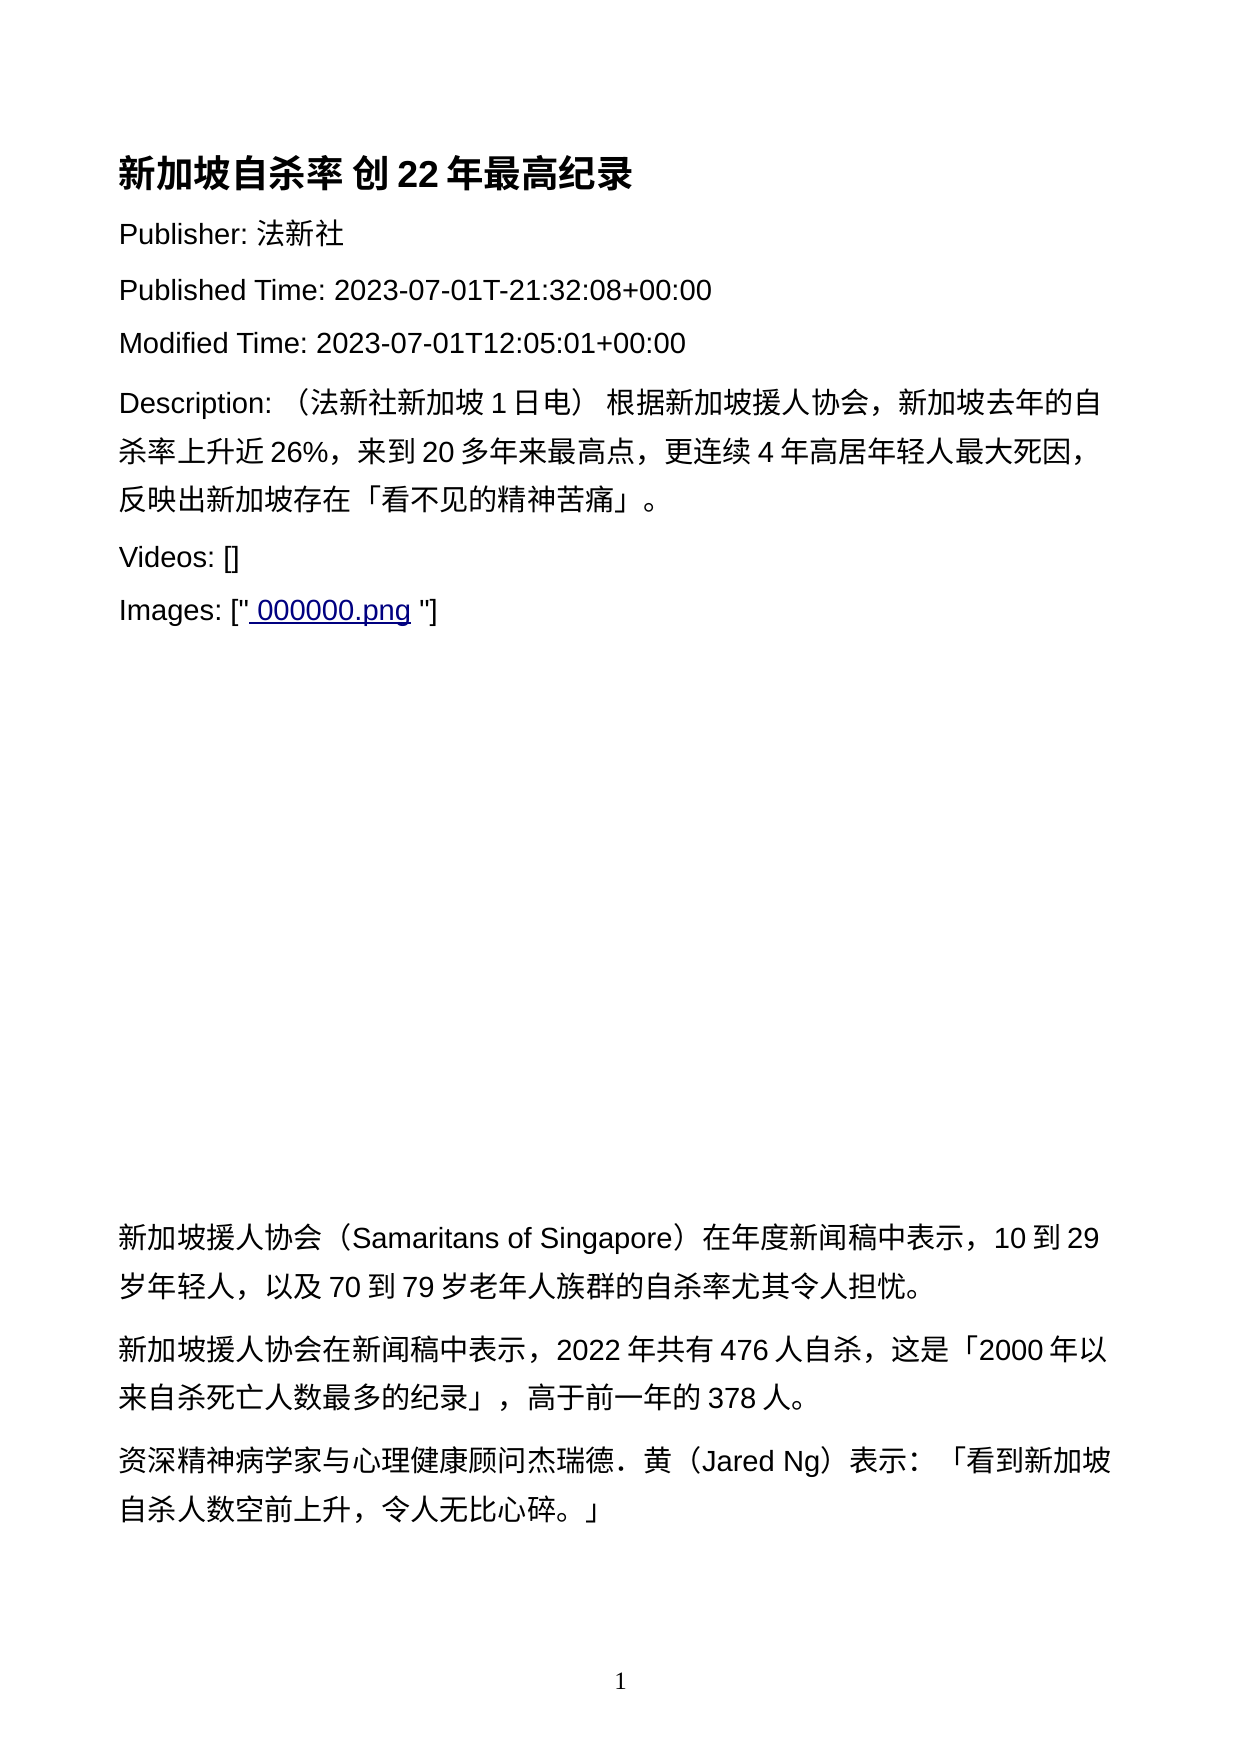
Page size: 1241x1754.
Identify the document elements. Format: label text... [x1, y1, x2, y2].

text Images: [" 000000.png "] [118, 593, 1122, 627]
text Modified Time: 2023-07-01T12:05:01+00:00 [118, 327, 1122, 360]
text 资深精神病学家与心理健康顾问杰瑞德．黄（Jared Ng）表示：「看到新加坡自杀人数空前上升，令人无比心碎。」 [118, 1438, 1122, 1529]
text 新加坡援人协会（Samaritans of Singapore）在年度新闻稿中表示，10到29岁年轻人，以及70到79岁老年人族群的自杀率尤其令人担忧。 [118, 1214, 1122, 1305]
text 新加坡援人协会在新闻稿中表示，2022年共有476人自杀，这是「2000年以来自杀死亡人数最多的纪录」，高于前一年的378人。 [118, 1326, 1122, 1417]
subtitle 新加坡自杀率 创22年最高纪录 [118, 143, 1122, 198]
text Videos: [] [118, 540, 1122, 573]
text Published Time: 2023-07-01T-21:32:08+00:00 [118, 273, 1122, 307]
text Description: （法新社新加坡1日电） 根据新加坡援人协会，新加坡去年的自杀率上升近26%，来到20多年来最高点，更连续4年高居年轻人最大死因，反映出新加坡存在「看不见的精神苦痛」。 [118, 380, 1122, 519]
text Publisher: 法新社 [118, 210, 1122, 253]
